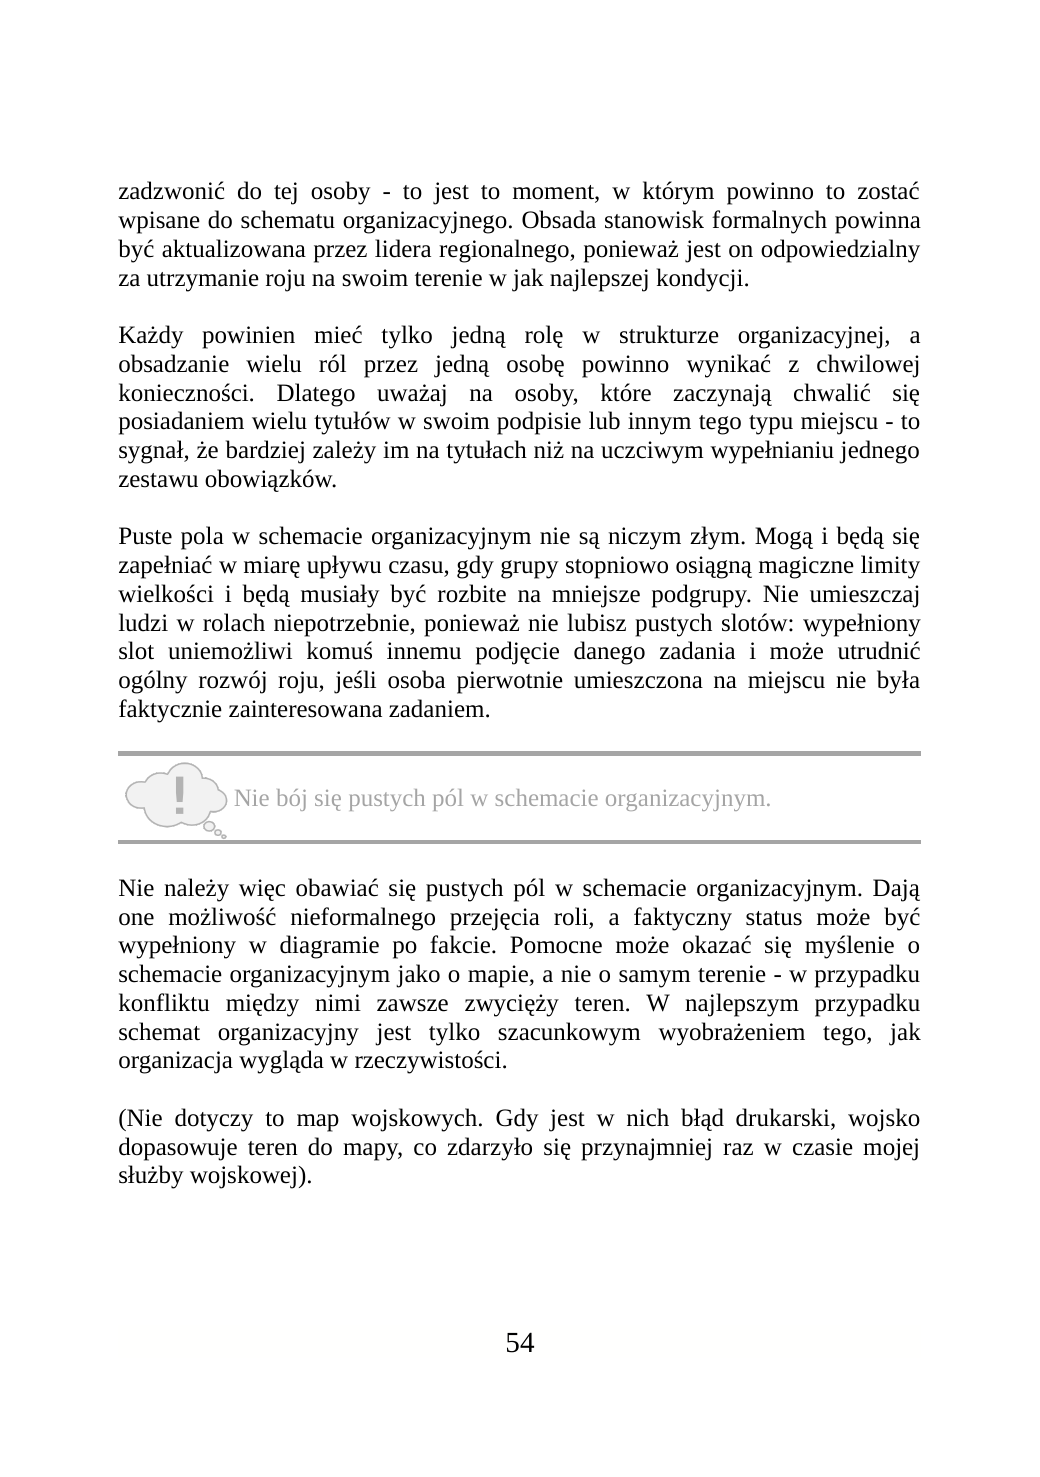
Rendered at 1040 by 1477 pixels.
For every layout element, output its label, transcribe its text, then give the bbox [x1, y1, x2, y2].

text (Nie dotyczy to map wojskowych. Gdy jest w nich błąd drukarski, wojsko dopasowuje teren do mapy, co zdarzyło się przynajmniej raz w czasie mojej służby wojskowej). [118, 1103, 921, 1189]
text Nie należy więc obawiać się pustych pól w schemacie organizacyjnym. Dają one możliwość nieformalnego przejęcia roli, a faktyczny status może być wypełniony w diagramie po fakcie. Pomocne może okazać się myślenie o schemacie organizacyjnym jako o mapie, a nie o samym terenie - w przypadku konfliktu między nimi zawsze zwycięży teren. W najlepszym przypadku schemat organizacyjny jest tylko szacunkowym wyobrażeniem tego, jak organizacja wygląda w rzeczywistości. [118, 873, 921, 1074]
table_header [118, 756, 231, 840]
table_header Nie bój się pustych pól w schemacie organizacyjnym. [231, 756, 921, 840]
text Puste pola w schemacie organizacyjnym nie są niczym złym. Mogą i będą się zapełniać w miarę upływu czasu, gdy grupy stopniowo osiągną magiczne limity wielkości i będą musiały być rozbite na mniejsze podgrupy. Nie umieszczaj ludzi w rolach niepotrzebnie, ponieważ nie lubisz pustych slotów: wypełniony slot uniemożliwi komuś innemu podjęcie danego zadania i może utrudnić ogólny rozwój roju, jeśli osoba pierwotnie umieszczona na miejscu nie była faktycznie zainteresowana zadaniem. [118, 521, 921, 723]
text Każdy powinien mieć tylko jedną rolę w strukturze organizacyjnej, a obsadzanie wielu ról przez jedną osobę powinno wynikać z chwilowej konieczności. Dlatego uważaj na osoby, które zaczynają chwalić się posiadaniem wielu tytułów w swoim podpisie lub innym tego typu miejscu - to sygnał, że bardziej zależy im na tytułach niż na uczciwym wypełnianiu jednego zestawu obowiązków. [118, 320, 921, 493]
picture [121, 758, 231, 844]
text zadzwonić do tej osoby - to jest to moment, w którym powinno to zostać wpisane do schematu organizacyjnego. Obsada stanowisk formalnych powinna być aktualizowana przez lidera regionalnego, ponieważ jest on odpowiedzialny za utrzymanie roju na swoim terenie w jak najlepszej kondycji. [118, 176, 921, 291]
